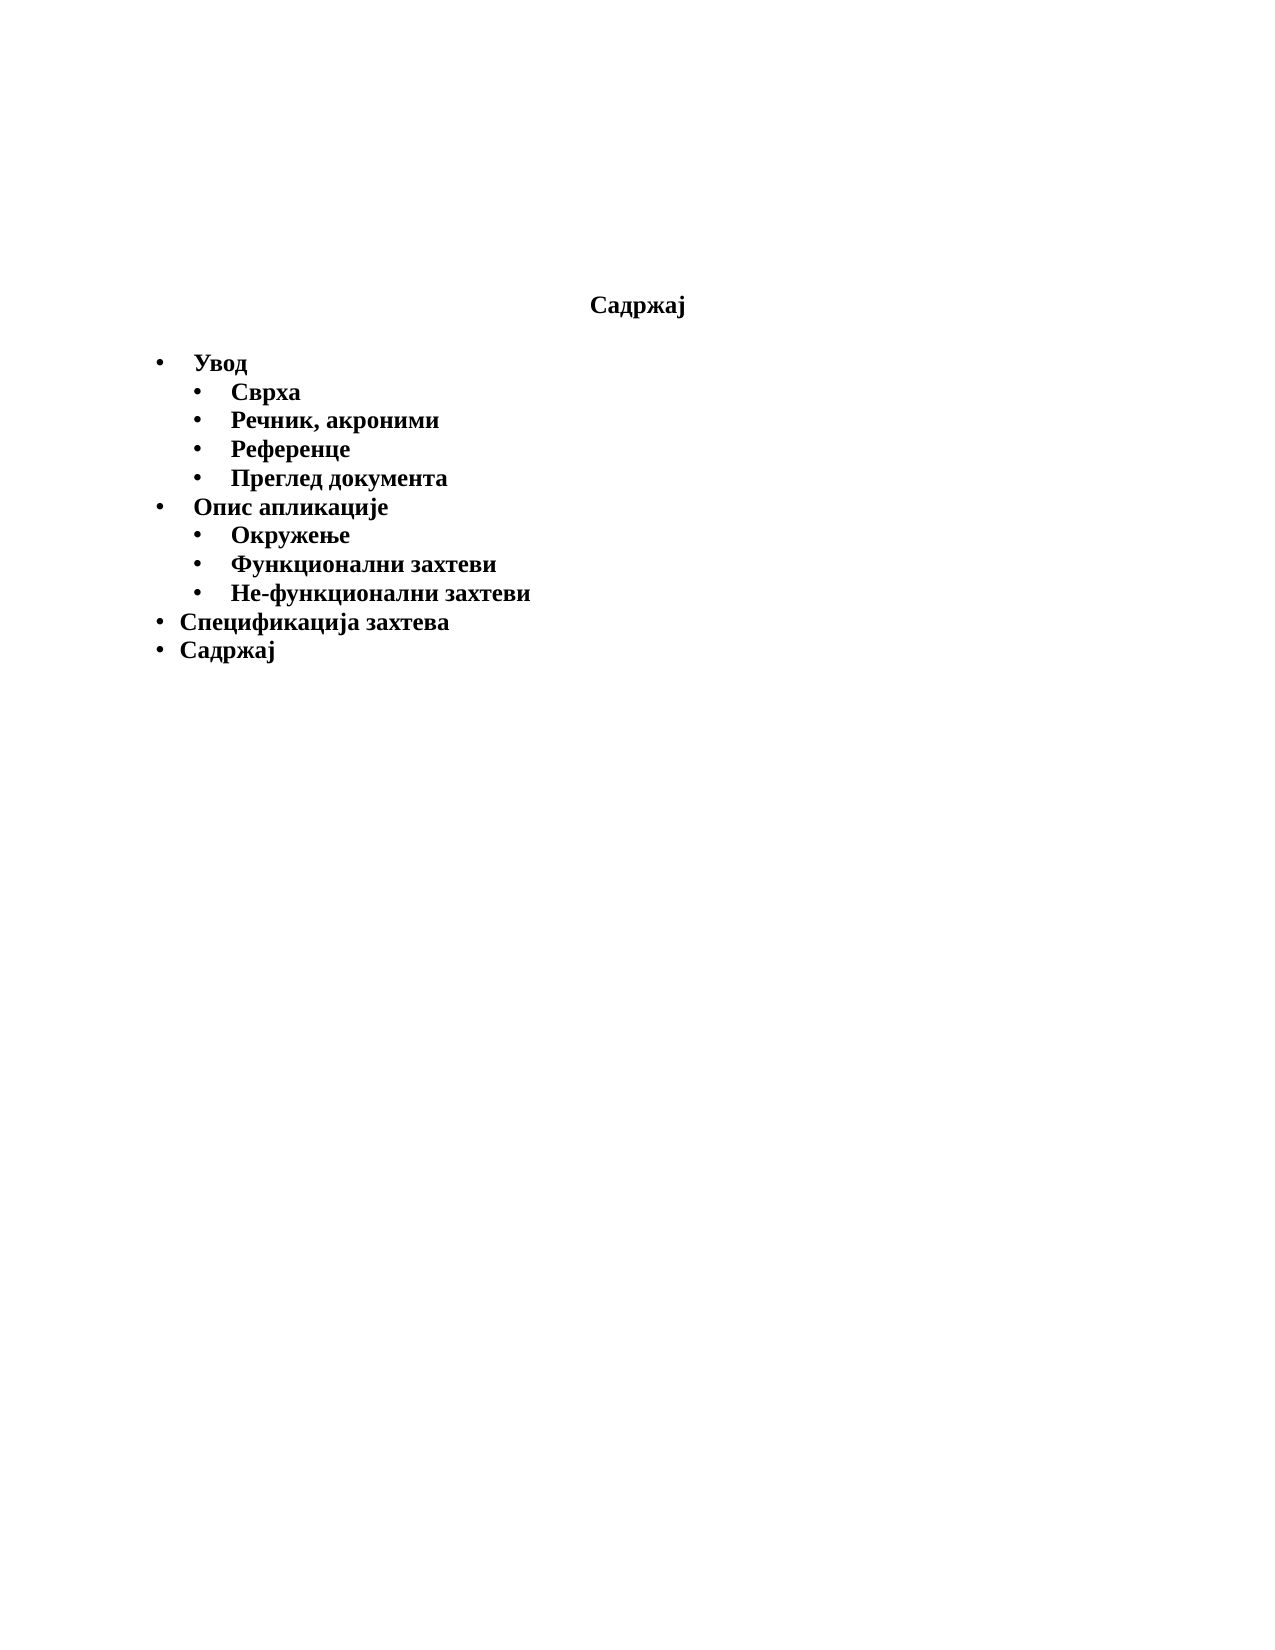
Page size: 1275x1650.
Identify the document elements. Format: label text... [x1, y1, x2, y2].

list Речник, акроними [193, 406, 1157, 434]
list Функционални захтеви [193, 549, 1157, 578]
list Окружење [193, 521, 1157, 549]
text Садржај [118, 291, 1157, 319]
list Спецификација захтева [156, 607, 1157, 636]
list Не-функционални захтеви [193, 578, 1157, 607]
list Увод [156, 348, 1157, 377]
list Сврха [193, 377, 1157, 406]
list Садржај [156, 636, 1157, 664]
list Опис апликације [156, 492, 1157, 521]
list Преглед документа [193, 463, 1157, 492]
list Референце [193, 434, 1157, 463]
